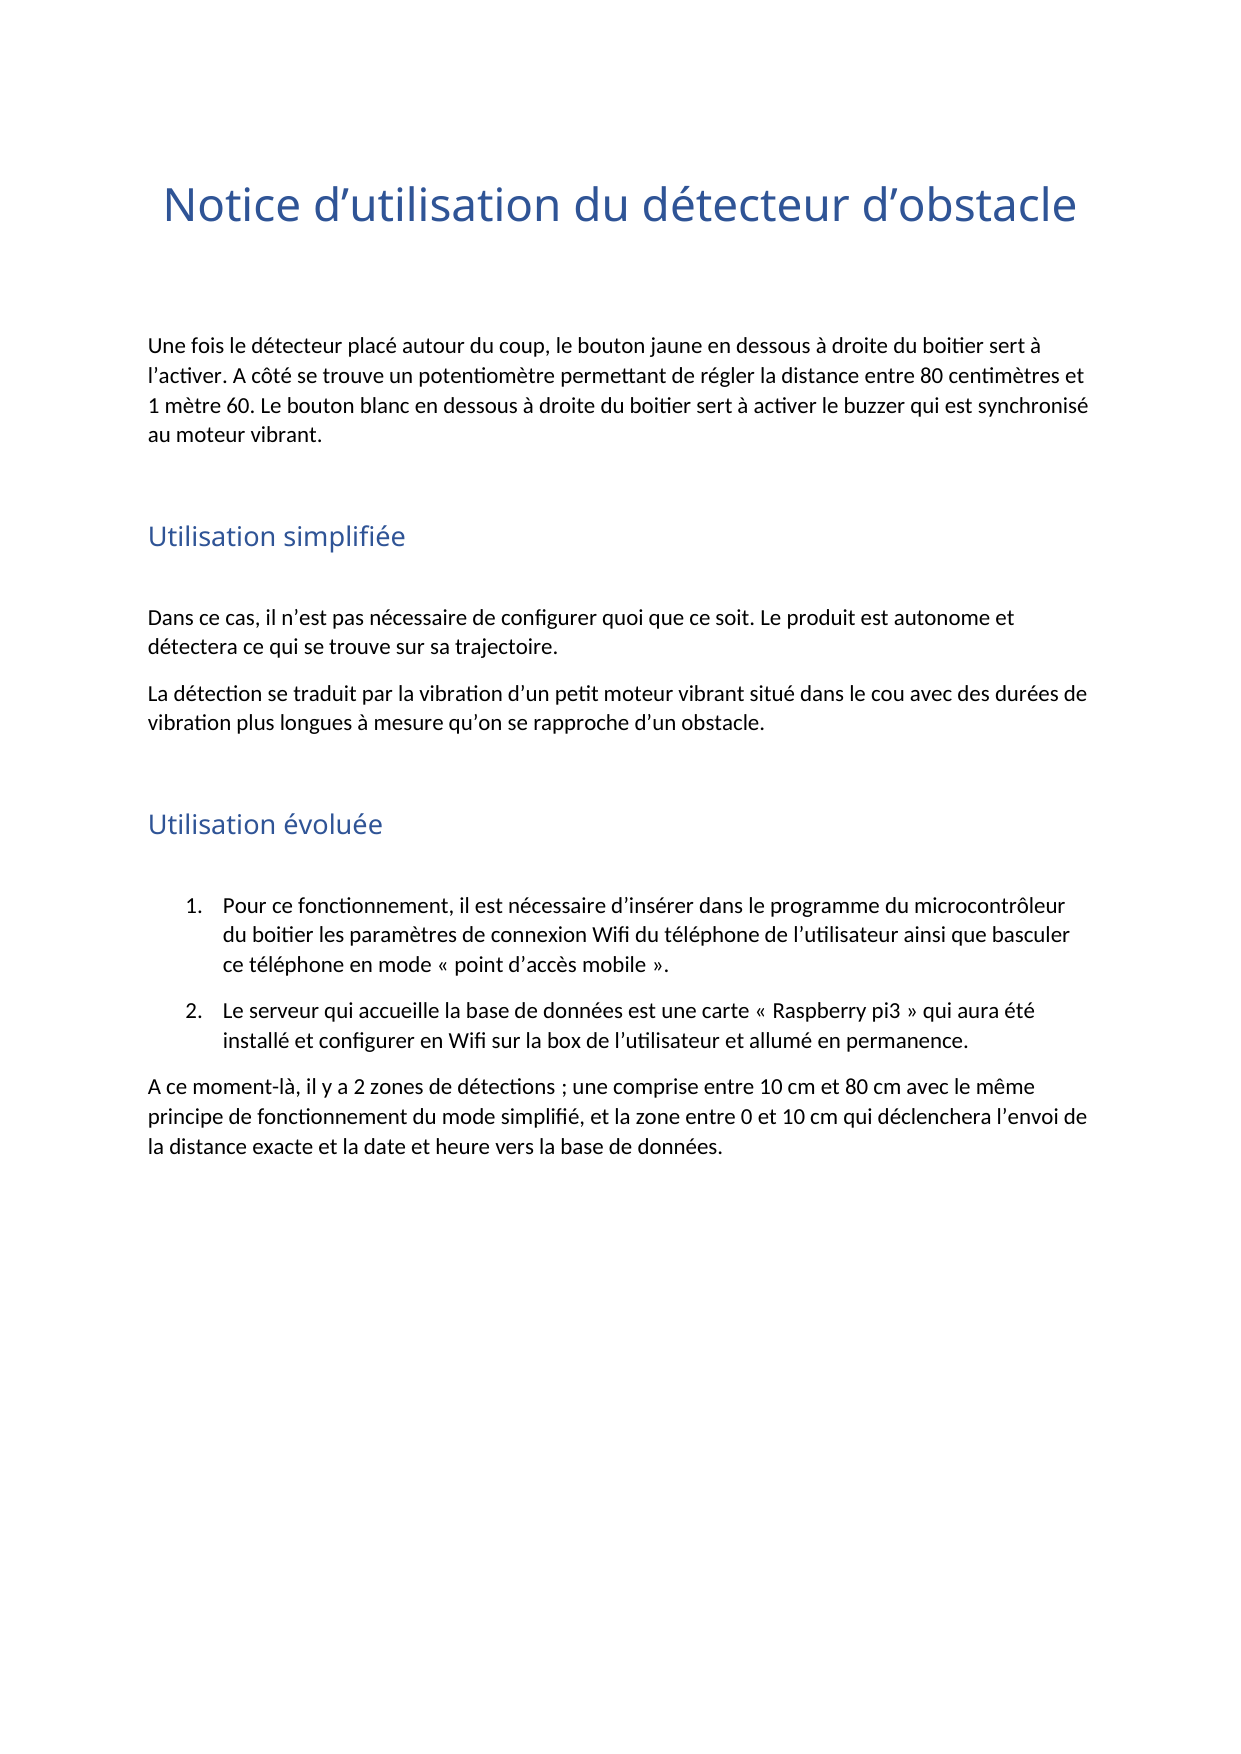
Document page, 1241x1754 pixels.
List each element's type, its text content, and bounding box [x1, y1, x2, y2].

list Pour ce fonctionnement, il est nécessaire d’insérer dans le programme du microcontrôleur du boitier les paramètres de connexion Wifi du téléphone de l’utilisateur ainsi que basculer ce téléphone en mode « point d’accès mobile ». [185, 891, 1093, 978]
subtitle Utilisation évoluée [148, 805, 1093, 842]
text La détection se traduit par la vibration d’un petit moteur vibrant situé dans le cou avec des durées de vibration plus longues à mesure qu’on se rapproche d’un obstacle. [148, 679, 1093, 736]
subtitle Notice d’utilisation du détecteur d’obstacle [148, 173, 1093, 235]
text Dans ce cas, il n’est pas nécessaire de configurer quoi que ce soit. Le produit est autonome et détectera ce qui se trouve sur sa trajectoire. [148, 603, 1093, 660]
text A ce moment-là, il y a 2 zones de détections ; une comprise entre 10 cm et 80 cm avec le même principe de fonctionnement du mode simplifié, et la zone entre 0 et 10 cm qui déclenchera l’envoi de la distance exacte et la date et heure vers la base de données. [148, 1072, 1093, 1160]
text Une fois le détecteur placé autour du coup, le bouton jaune en dessous à droite du boitier sert à l’activer. A côté se trouve un potentiomètre permettant de régler la distance entre 80 centimètres et 1 mètre 60. Le bouton blanc en dessous à droite du boitier sert à activer le buzzer qui est synchronisé au moteur vibrant. [148, 331, 1093, 448]
subtitle Utilisation simplifiée [148, 517, 1093, 554]
list Le serveur qui accueille la base de données est une carte « Raspberry pi3 » qui aura été installé et configurer en Wifi sur la box de l’utilisateur et allumé en permanence. [185, 996, 1093, 1054]
